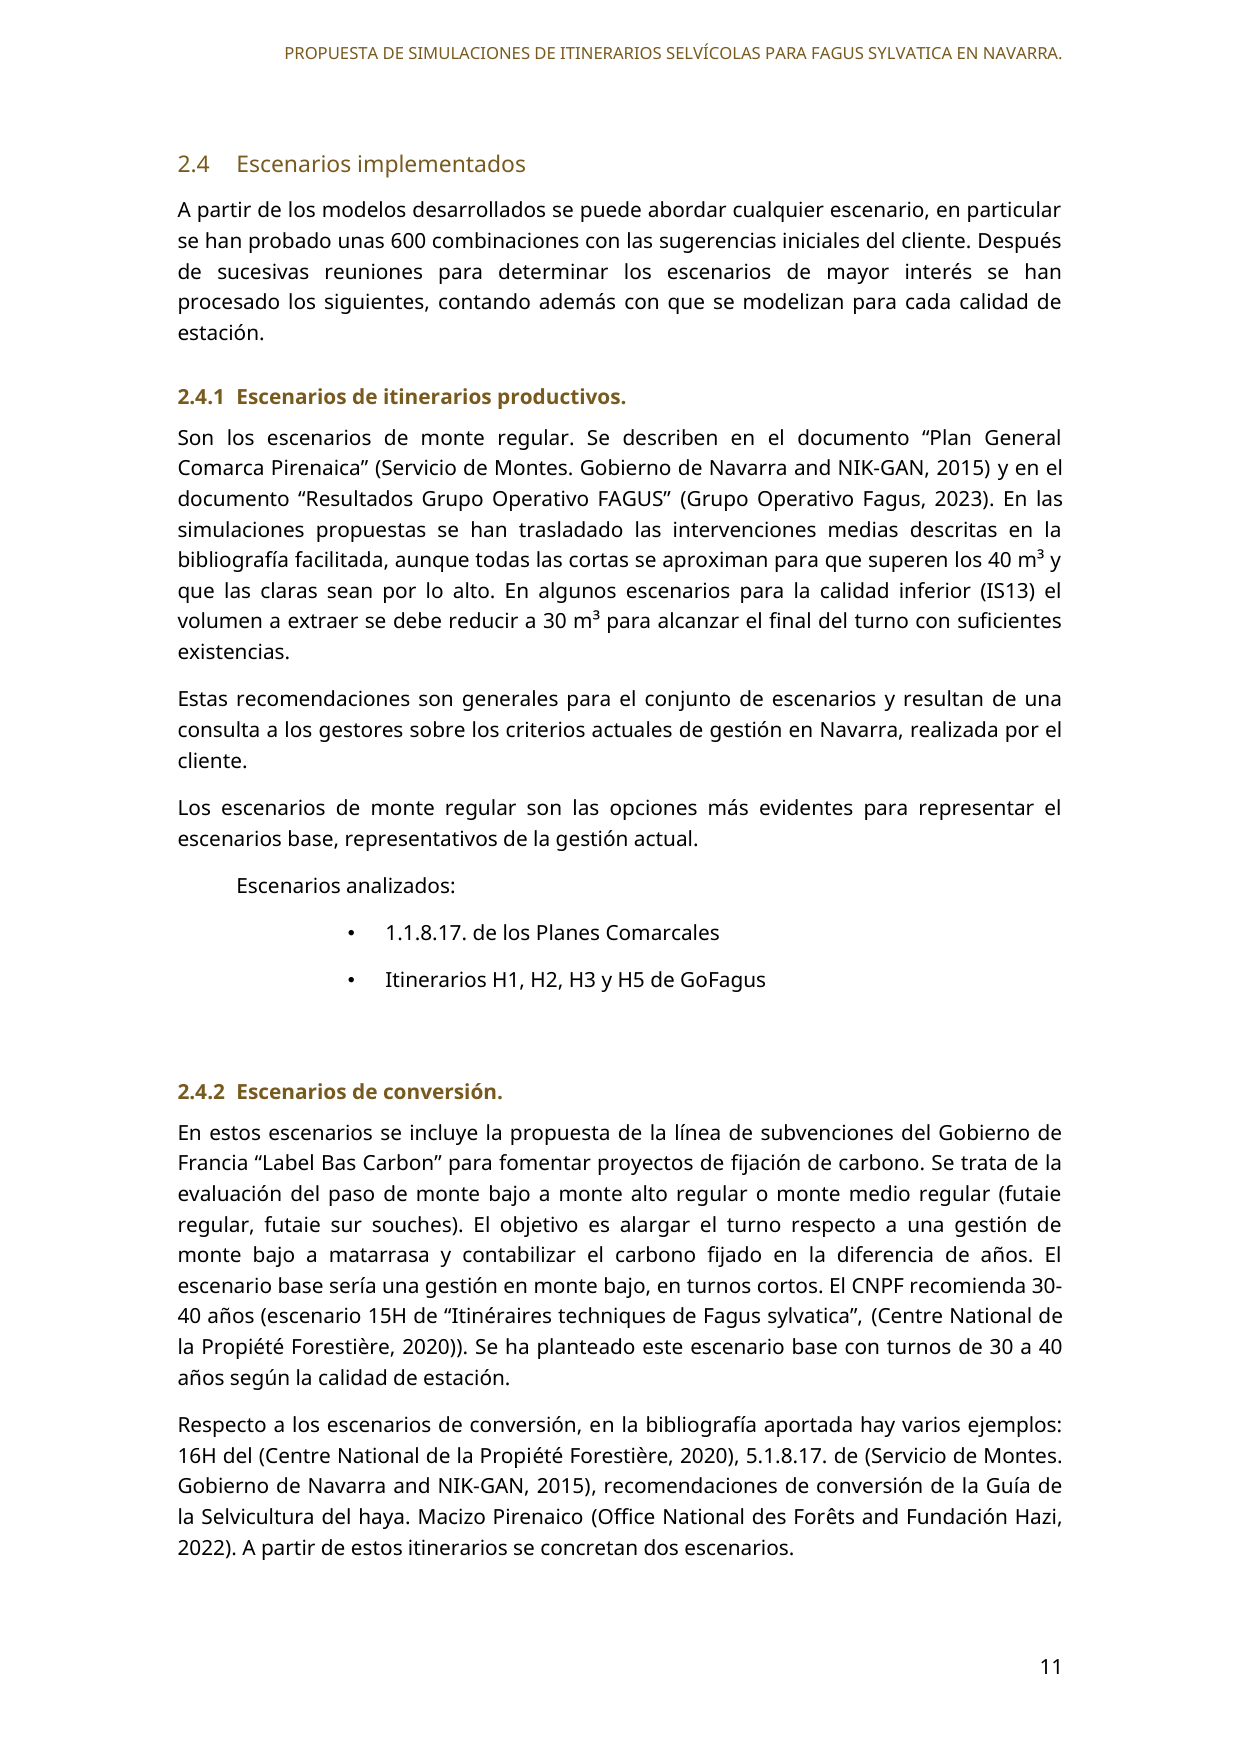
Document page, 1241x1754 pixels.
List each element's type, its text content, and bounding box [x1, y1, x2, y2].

list Itinerarios H1, H2, H3 y H5 de GoFagus [348, 966, 1063, 994]
text Escenarios analizados: [236, 871, 1063, 899]
text Son los escenarios de monte regular. Se describen en el documento “Plan General Comarca Pirenaica” (Servicio de Montes. Gobierno de Navarra and NIK-GAN, 2015) y en el documento “Resultados Grupo Operativo FAGUS” (Grupo Operativo Fagus, 2023). En las simulaciones propuestas se han trasladado las intervenciones medias descritas en la bibliografía facilitada, aunque todas las cortas se aproximan para que superen los 40 m³ y que las claras sean por lo alto. En algunos escenarios para la calidad inferior (IS13) el volumen a extraer se debe reducir a 30 m³ para alcanzar el final del turno con suficientes existencias. [177, 423, 1063, 666]
text En estos escenarios se incluye la propuesta de la línea de subvenciones del Gobierno de Francia “Label Bas Carbon” para fomentar proyectos de fijación de carbono. Se trata de la evaluación del paso de monte bajo a monte alto regular o monte medio regular (futaie regular, futaie sur souches). El objetivo es alargar el turno respecto a una gestión de monte bajo a matarrasa y contabilizar el carbono fijado en la diferencia de años. El escenario base sería una gestión en monte bajo, en turnos cortos. El CNPF recomienda 30-40 años (escenario 15H de “Itinéraires techniques de Fagus sylvatica”, (Centre National de la Propiété Forestière, 2020)). Se ha planteado este escenario base con turnos de 30 a 40 años según la calidad de estación. [177, 1118, 1063, 1391]
subtitle Escenarios de itinerarios productivos. [177, 382, 1063, 410]
text Respecto a los escenarios de conversión, en la bibliografía aportada hay varios ejemplos: 16H del (Centre National de la Propiété Forestière, 2020), 5.1.8.17. de (Servicio de Montes. Gobierno de Navarra and NIK-GAN, 2015), recomendaciones de conversión de la Guía de la Selvicultura del haya. Macizo Pirenaico (Office National des Forêts and Fundación Hazi, 2022). A partir de estos itinerarios se concretan dos escenarios. [177, 1410, 1063, 1561]
text Estas recomendaciones son generales para el conjunto de escenarios y resultan de una consulta a los gestores sobre los criterios actuales de gestión en Navarra, realizada por el cliente. [177, 684, 1063, 774]
list 1.1.8.17. de los Planes Comarcales [348, 918, 1063, 947]
text A partir de los modelos desarrollados se puede abordar cualquier escenario, en particular se han probado unas 600 combinaciones con las sugerencias iniciales del cliente. Después de sucesivas reuniones para determinar los escenarios de mayor interés se han procesado los siguientes, contando además con que se modelizan para cada calidad de estación. [177, 196, 1063, 346]
subtitle Escenarios de conversión. [177, 1077, 1063, 1105]
text Los escenarios de monte regular son las opciones más evidentes para representar el escenarios base, representativos de la gestión actual. [177, 793, 1063, 852]
subtitle Escenarios implementados [177, 148, 1063, 179]
